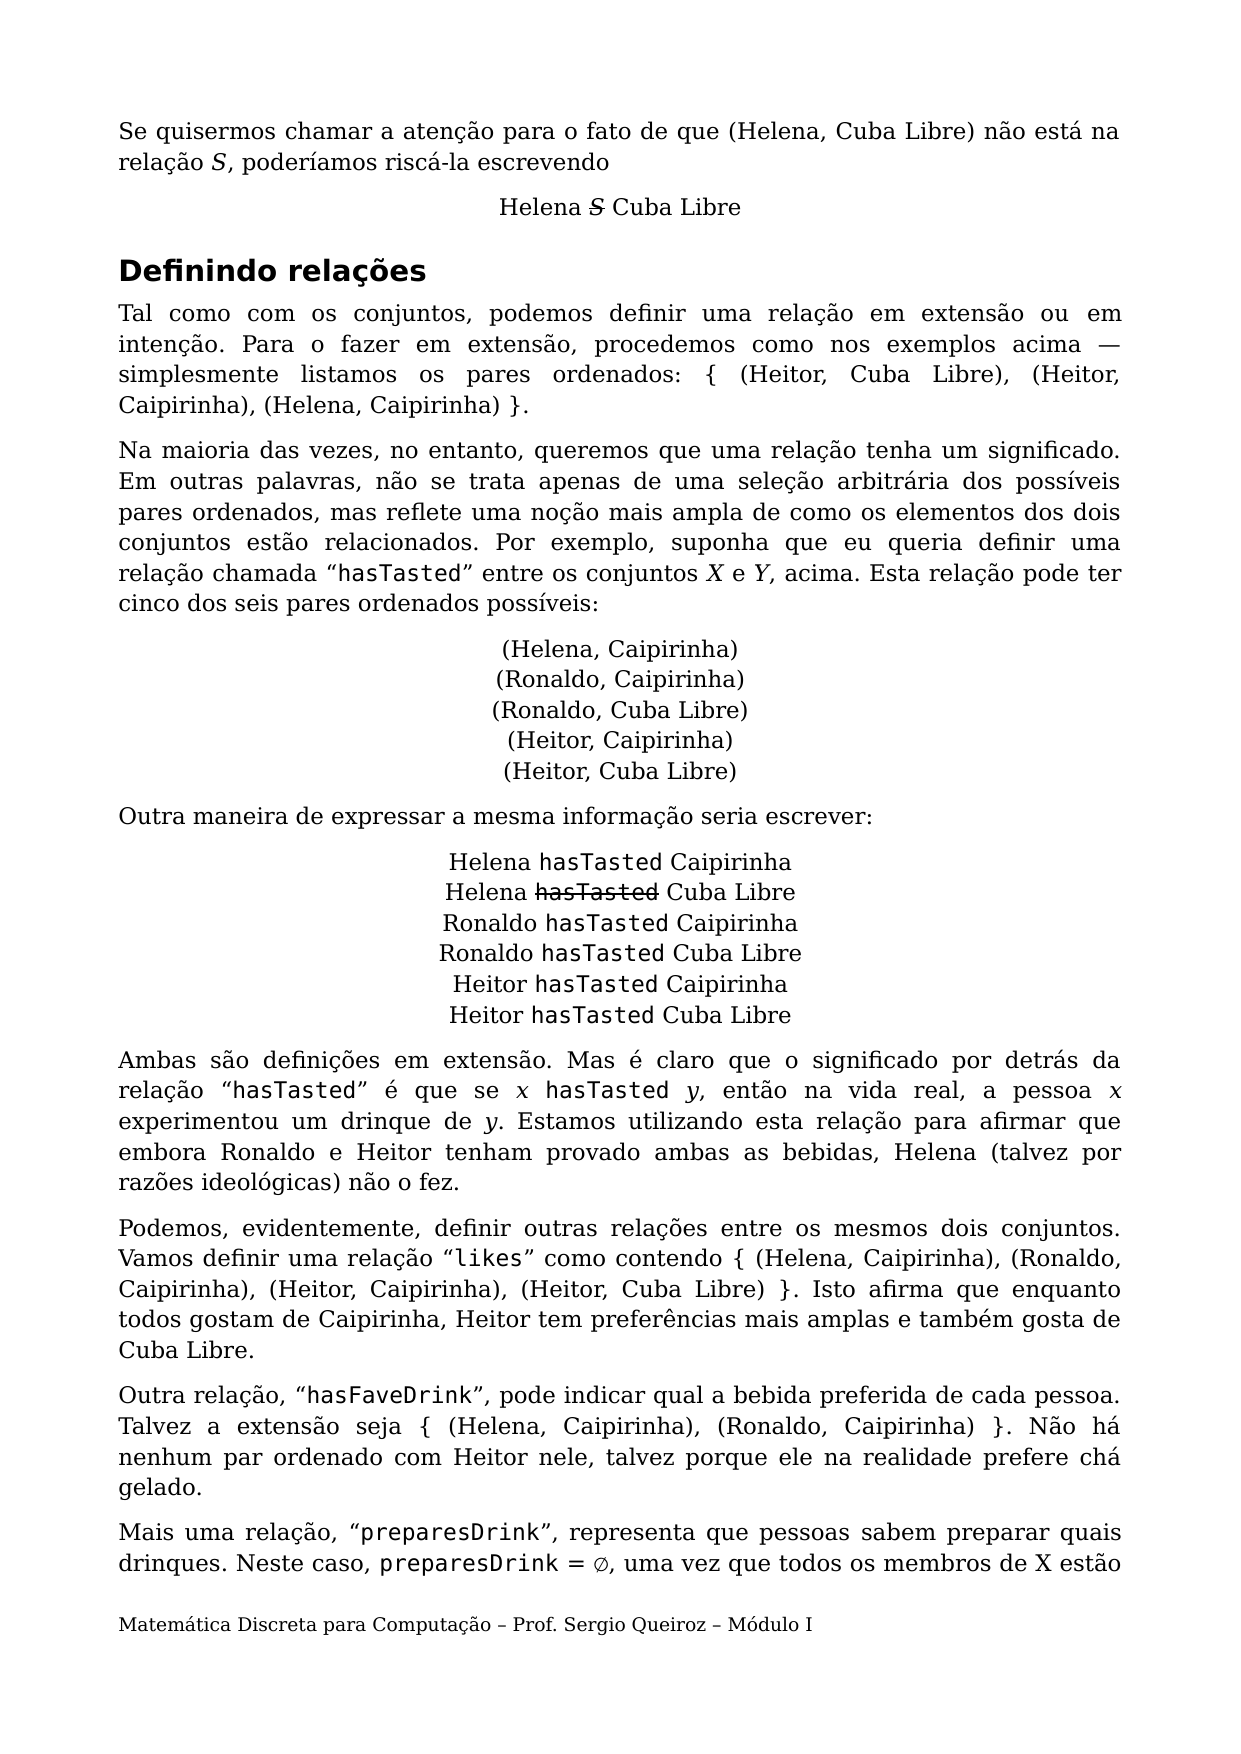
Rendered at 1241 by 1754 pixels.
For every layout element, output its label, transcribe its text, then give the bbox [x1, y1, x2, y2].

text Helena hasTasted Caipirinha Helena hasTasted Cuba Libre Ronaldo hasTasted Caipirinha Ronaldo hasTasted Cuba Libre Heitor hasTasted Caipirinha Heitor hasTasted Cuba Libre [118, 849, 1122, 1028]
text Mais uma relação, “preparesDrink”, representa que pessoas sabem preparar quais drinques. Neste caso, preparesDrink = ∅, uma vez que todos os membros de X estão [118, 1519, 1122, 1577]
text Podemos, evidentemente, definir outras relações entre os mesmos dois conjuntos. Vamos definir uma relação “likes” como contendo { (Helena, Caipirinha), (Ronaldo, Caipirinha), (Heitor, Caipirinha), (Heitor, Cuba Libre) }. Isto afirma que enquanto todos gostam de Caipirinha, Heitor tem preferências mais amplas e também gosta de Cuba Libre. [118, 1215, 1122, 1364]
text Outra relação, “hasFaveDrink”, pode indicar qual a bebida preferida de cada pessoa. Talvez a extensão seja { (Helena, Caipirinha), (Ronaldo, Caipirinha) }. Não há nenhum par ordenado com Heitor nele, talvez porque ele na realidade prefere chá gelado. [118, 1382, 1122, 1501]
text Ambas são definições em extensão. Mas é claro que o significado por detrás da relação “hasTasted” é que se x hasTasted y, então na vida real, a pessoa x experimentou um drinque de y. Estamos utilizando esta relação para afirmar que embora Ronaldo e Heitor tenham provado ambas as bebidas, Helena (talvez por razões ideológicas) não o fez. [118, 1047, 1122, 1196]
text Helena S Cuba Libre [118, 194, 1122, 221]
text (Helena, Caipirinha) (Ronaldo, Caipirinha) (Ronaldo, Cuba Libre) (Heitor, Caipirinha) (Heitor, Cuba Libre) [118, 636, 1122, 785]
text Na maioria das vezes, no entanto, queremos que uma relação tenha um significado. Em outras palavras, não se trata apenas de uma seleção arbitrária dos possíveis pares ordenados, mas reflete uma noção mais ampla de como os elementos dos dois conjuntos estão relacionados. Por exemplo, suponha que eu queria definir uma relação chamada “hasTasted” entre os conjuntos X e Y, acima. Esta relação pode ter cinco dos seis pares ordenados possíveis: [118, 437, 1122, 617]
text Se quisermos chamar a atenção para o fato de que (Helena, Cuba Libre) não está na relação S, poderíamos riscá-la escrevendo [118, 118, 1122, 175]
text Outra maneira de expressar a mesma informação seria escrever: [118, 803, 1122, 830]
text Tal como com os conjuntos, podemos definir uma relação em extensão ou em intenção. Para o fazer em extensão, procedemos como nos exemplos acima — simplesmente listamos os pares ordenados: { (Heitor, Cuba Libre), (Heitor, Caipirinha), (Helena, Caipirinha) }. [118, 300, 1122, 419]
subtitle Definindo relações [118, 254, 1122, 288]
